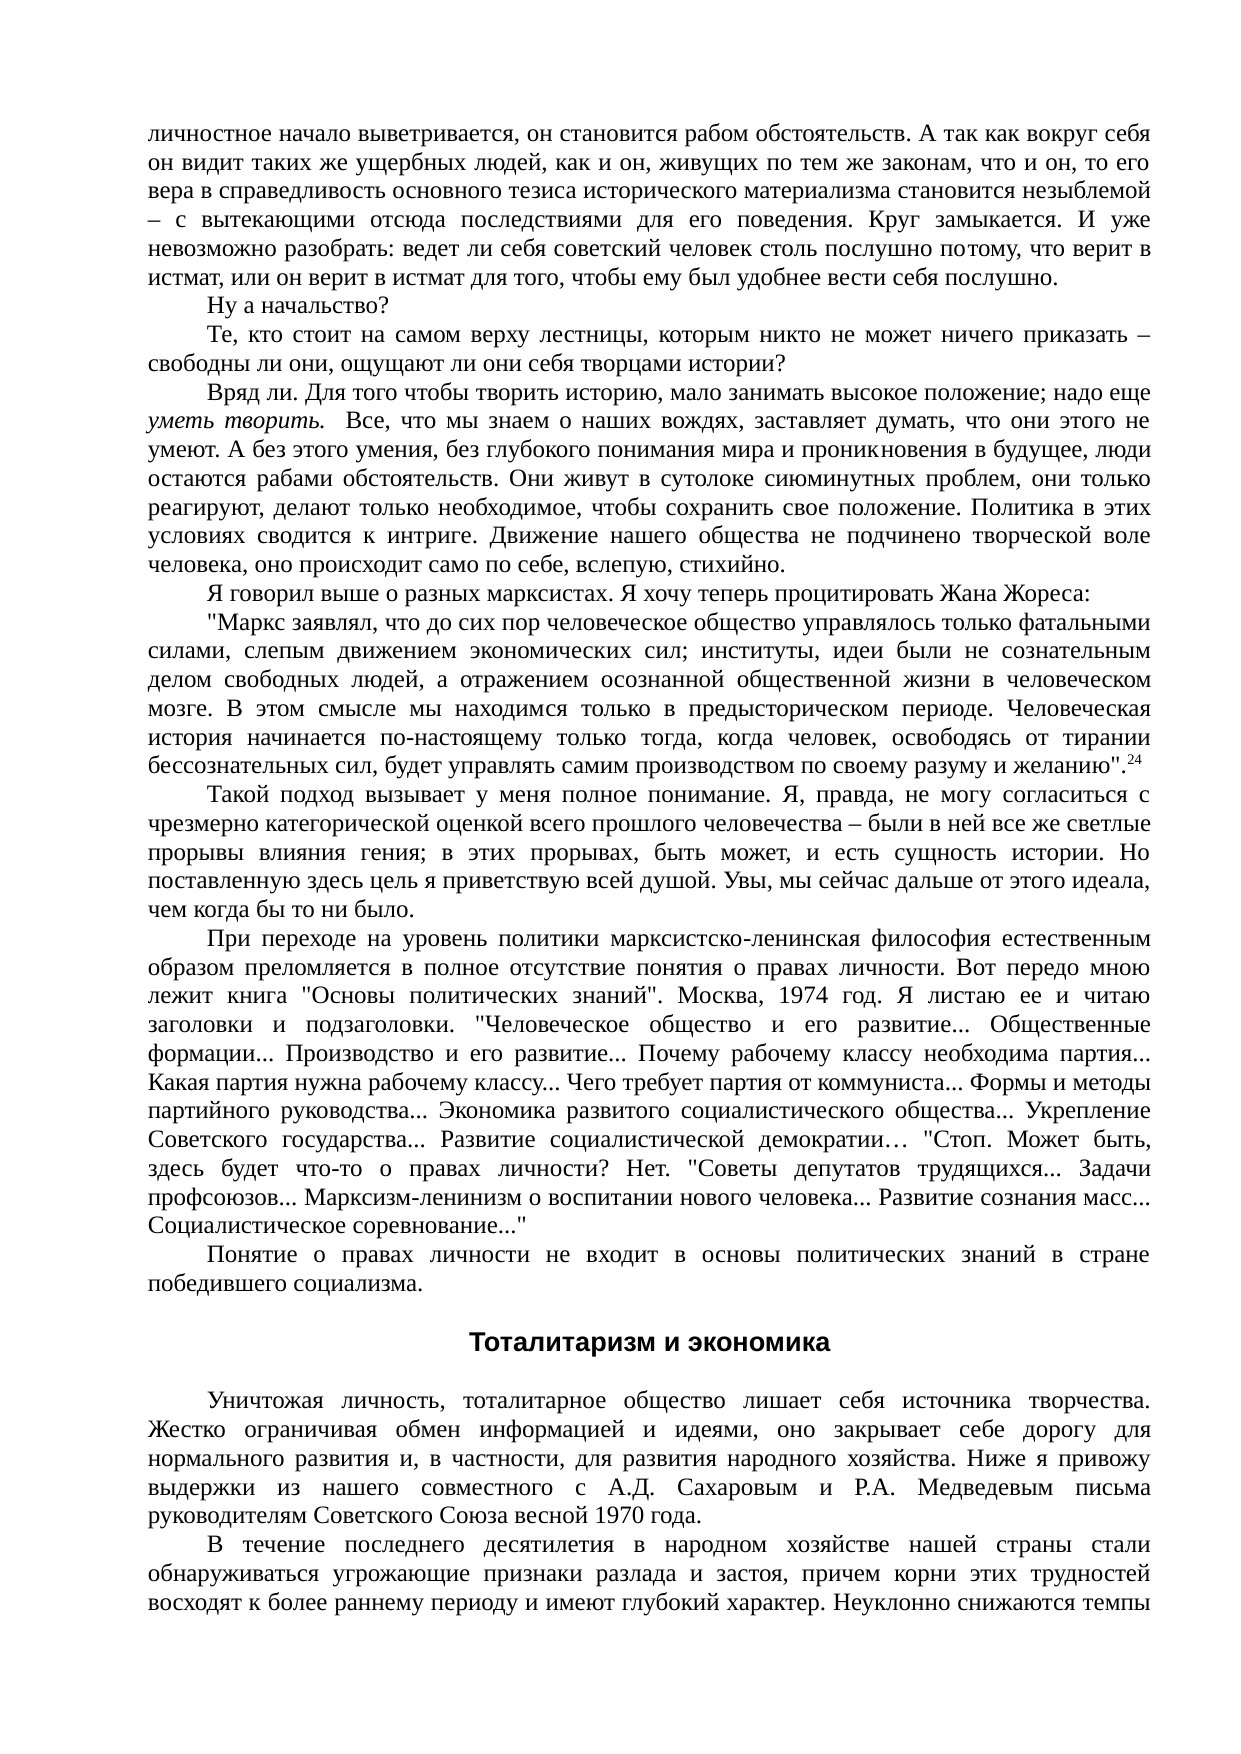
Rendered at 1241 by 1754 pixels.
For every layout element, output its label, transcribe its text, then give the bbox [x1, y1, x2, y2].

text Я говорил выше о разных марксистах. Я хочу теперь проци­тировать Жана Жореса: [148, 578, 1152, 607]
text "Маркс заявлял, что до сих пор человеческое общество управлялось только фатальными силами, слепым движением экономических сил; институты, идеи были не сознательным делом свободных людей, а отражением осознанной обществен­ной жизни в человеческом мозге. В этом смысле мы находим­ся только в предысторическом периоде. Человеческая история начинается по‑настоящему только тогда, когда человек, освободясь от тирании бессознательных сил, будет управлять самим производством по своему разуму и желанию".24 [148, 607, 1152, 779]
text При переходе на уровень политики марксистско‑ленинская философия естественным образом преломляется в полное отсутствие понятия о правах личности. Вот передо мною лежит книга "Основы политических знаний". Москва, 1974 год. Я листаю ее и читаю заголовки и подзаголовки. "Человеческое общество и его развитие... Общественные формации... Производство и его развитие... Почему рабочему классу необходима партия... Какая партия нужна рабочему классу... Чего требует партия от коммуниста... Формы и методы партийного руко­водства... Экономика развитого социалистического общества... Укрепление Советского государства... Развитие социалистиче­ской демократии… "Стоп. Может быть, здесь будет что‑то о правах личности? Нет. "Советы депутатов трудящихся... Задачи профсоюзов... Марксизм‑ленинизм о воспитании нового человека... Развитие сознания масс... Социалистическое соревнование..." [148, 923, 1152, 1239]
text Ну а начальство? [148, 291, 1152, 319]
text личностное начало выветривается, он становится рабом обстоятельств. А так как вокруг себя он видит таких же ущербных людей, как и он, живущих по тем же законам, что и он, то его вера в справедливость основного тезиса исторического материализма становится незыблемой – с вытекающими отсюда последствиями для его поведения. Круг замыкается. И уже невозможно разобрать: ведет ли себя советский человек столь послушно по­тому, что верит в истмат, или он верит в истмат для того, чтобы ему был удобнее вести себя послушно. [148, 118, 1152, 291]
text Понятие о правах личности не входит в основы политических знаний в стране победившего социализма. [148, 1239, 1152, 1297]
text Вряд ли. Для того чтобы творить историю, мало занимать высокое положение; надо еще уметь творить. Все, что мы знаем о наших вождях, заставляет думать, что они этого не умеют. А без этого умения, без глубокого понимания мира и проник­новения в будущее, люди остаются рабами обстоятельств. Они живут в сутолоке сиюминутных проблем, они только реаги­руют, делают только необходимое, чтобы сохранить свое поло­жение. Политика в этих условиях сводится к интриге. Движе­ние нашего общества не подчинено творческой воле человека, оно происходит само по себе, вслепую, стихийно. [148, 377, 1152, 578]
text В течение последнего десятилетия в народном хозяйстве нашей страны стали обнаруживаться угрожающие признаки разлада и застоя, причем корни этих трудностей восходят к более раннему периоду и имеют глубокий характер. Неуклонно снижаются темпы [148, 1529, 1152, 1616]
text Те, кто стоит на самом верху лестницы, которым никто не может ничего приказать – свободны ли они, ощущают ли они себя творцами истории? [148, 319, 1152, 377]
subtitle Тоталитаризм и экономика [148, 1326, 1152, 1357]
text Уничтожая личность, тоталитарное общество лишает себя источника творчества. Жестко ограничивая обмен информацией и идеями, оно закрывает себе дорогу для нормального раз­вития и, в частности, для развития народного хозяйства. Ниже я привожу выдержки из нашего совместного с А.Д. Сахаровым и Р.А. Медведевым письма руководителям Советского Союза весной 1970 года. [148, 1386, 1152, 1529]
text Такой подход вызывает у меня полное понимание. Я, правда, не могу согласиться с чрезмерно категорической оценкой всего прошлого человечества – были в ней все же светлые прорывы влияния гения; в этих прорывах, быть может, и есть сущность истории. Но поставленную здесь цель я приветствую всей душой. Увы, мы сейчас дальше от этого идеала, чем когда бы то ни было. [148, 779, 1152, 923]
